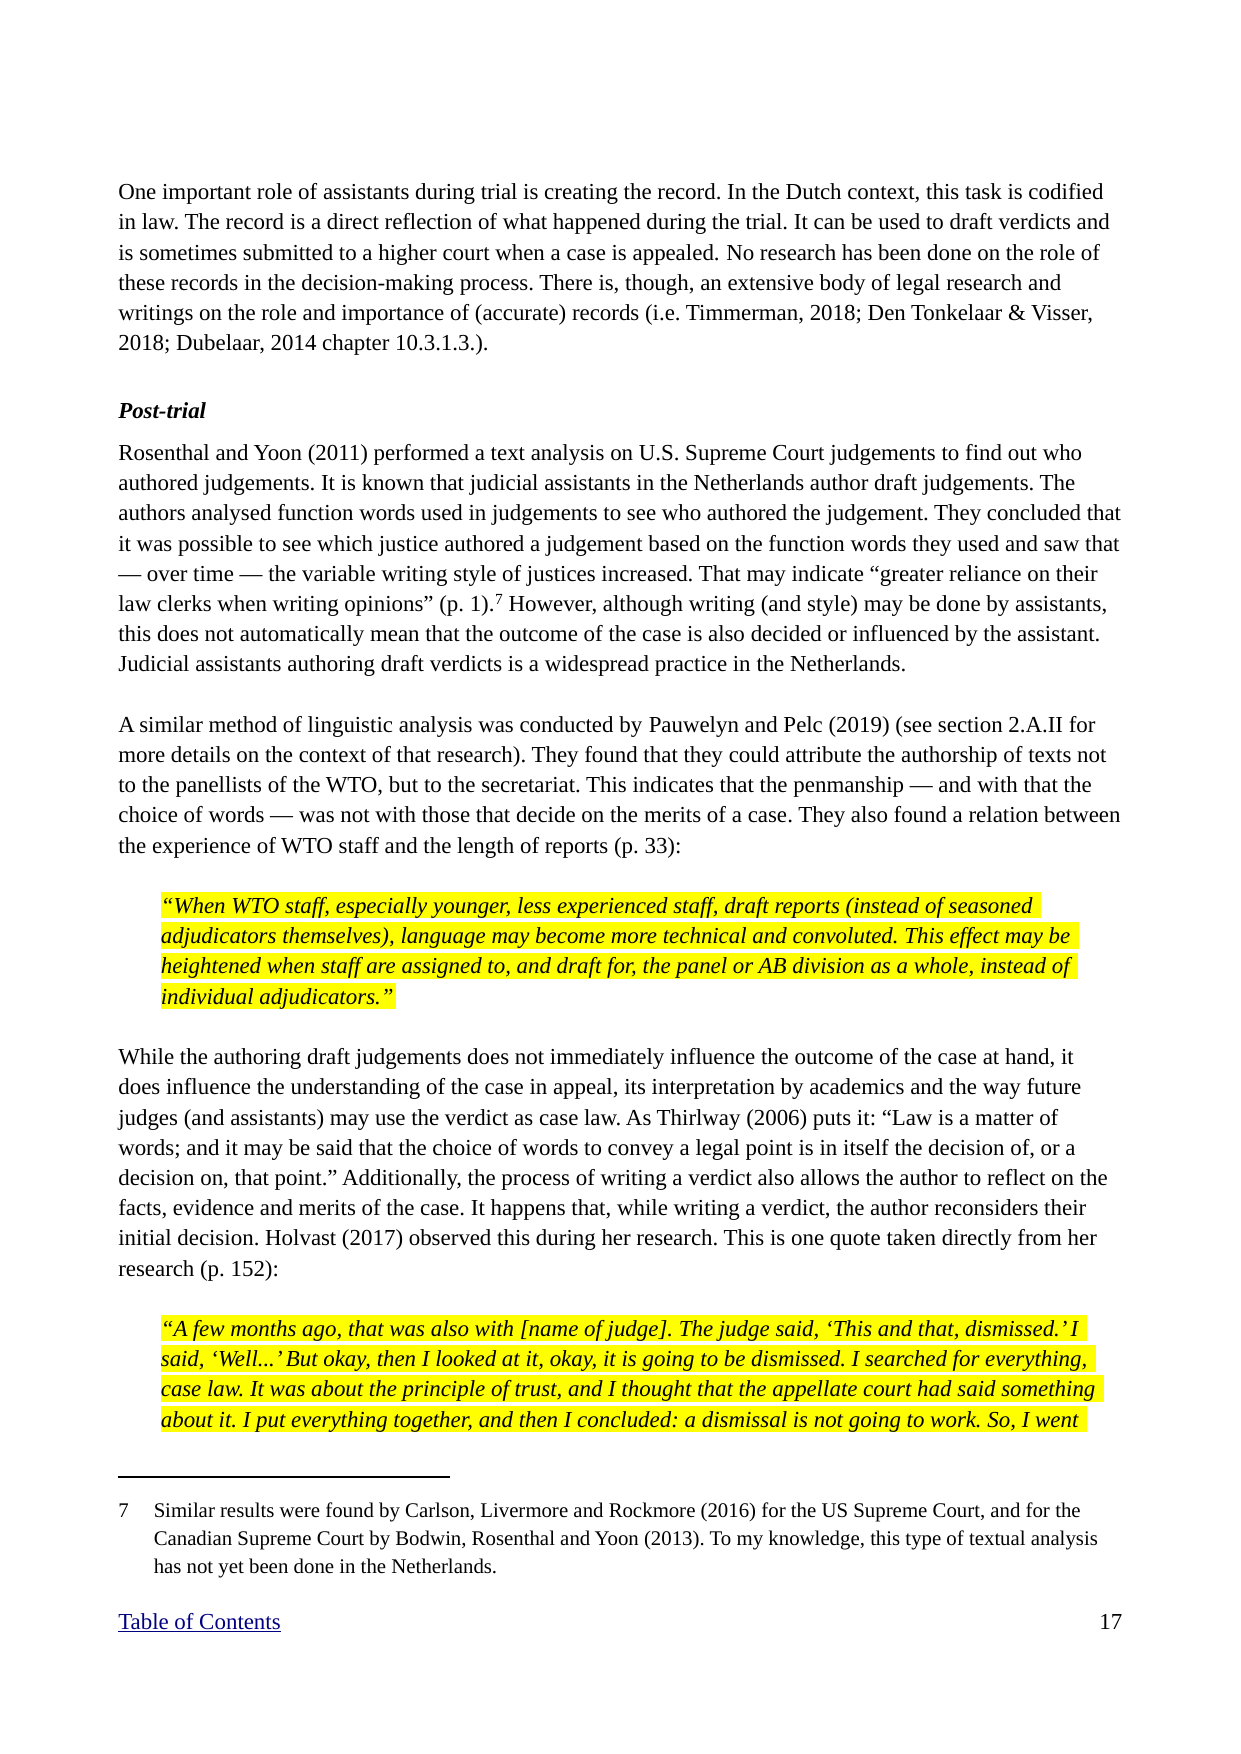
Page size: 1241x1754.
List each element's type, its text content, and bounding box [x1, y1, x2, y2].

text “A few months ago, that was also with [name of judge]. The judge said, ‘This and that, dismissed.’ I said, ‘Well...’ But okay, then I looked at it, okay, it is going to be dismissed. I searched for everything, case law. It was about the principle of trust, and I thought that the appellate court had said something about it. I put everything together, and then I concluded: a dismissal is not going to work. So, I went [161, 1315, 1122, 1432]
text A similar method of linguistic analysis was conducted by Pauwelyn and Pelc (2019) (see section 2.A.II for more details on the context of that research). They found that they could attribute the authorship of texts not to the panellists of the WTO, but to the secretariat. This indicates that the penmanship — and with that the choice of words — was not with those that decide on the merits of a case. They also found a relation between the experience of WTO staff and the length of reports (p. 33): [118, 711, 1122, 858]
text “When WTO staff, especially younger, less experienced staff, draft reports (instead of seasoned adjudicators themselves), language may become more technical and convoluted. This effect may be heightened when staff are assigned to, and draft for, the panel or AB division as a whole, instead of individual adjudicators.” [161, 892, 1122, 1009]
subtitle Post-trial [118, 397, 1122, 423]
text While the authoring draft judgements does not immediately influence the outcome of the case at hand, it does influence the understanding of the case in appeal, its interpretation by academics and the way future judges (and assistants) may use the verdict as case law. As Thirlway (2006) puts it: “Law is a matter of words; and it may be said that the choice of words to convey a legal point is in itself the decision of, or a decision on, that point.” Additionally, the process of writing a verdict also allows the author to reflect on the facts, evidence and merits of the case. It happens that, while writing a verdict, the author reconsiders their initial decision. Holvast (2017) observed this during her research. This is one quote taken directly from her research (p. 152): [118, 1043, 1122, 1281]
text One important role of assistants during trial is creating the record. In the Dutch context, this task is codified in law. The record is a direct reflection of what happened during the trial. It can be used to draft verdicts and is sometimes submitted to a higher court when a case is appealed. No research has been done on the role of these records in the decision-making process. There is, though, an extensive body of legal research and writings on the role and importance of (accurate) records (i.e. Timmerman, 2018; Den Tonkelaar & Visser, 2018; Dubelaar, 2014 chapter 10.3.1.3.). [118, 178, 1122, 356]
text Rosenthal and Yoon (2011) performed a text analysis on U.S. Supreme Court judgements to find out who authored judgements. It is known that judicial assistants in the Netherlands author draft judgements. The authors analysed function words used in judgements to see who authored the judgement. They concluded that it was possible to see which justice authored a judgement based on the function words they used and saw that — over time — the variable writing style of justices increased. That may indicate “greater reliance on their law clerks when writing opinions” (p. 1). However, although writing (and style) may be done by assistants, this does not automatically mean that the outcome of the case is also decided or influenced by the assistant. Judicial assistants authoring draft verdicts is a widespread practice in the Netherlands. [118, 439, 1122, 677]
text Similar results were found by Carlson, Livermore and Rockmore (2016) for the US Supreme Court, and for the Canadian Supreme Court by Bodwin, Rosenthal and Yoon (2013). To my knowledge, this type of textual analysis has not yet been done in the Netherlands. [118, 1498, 1122, 1578]
